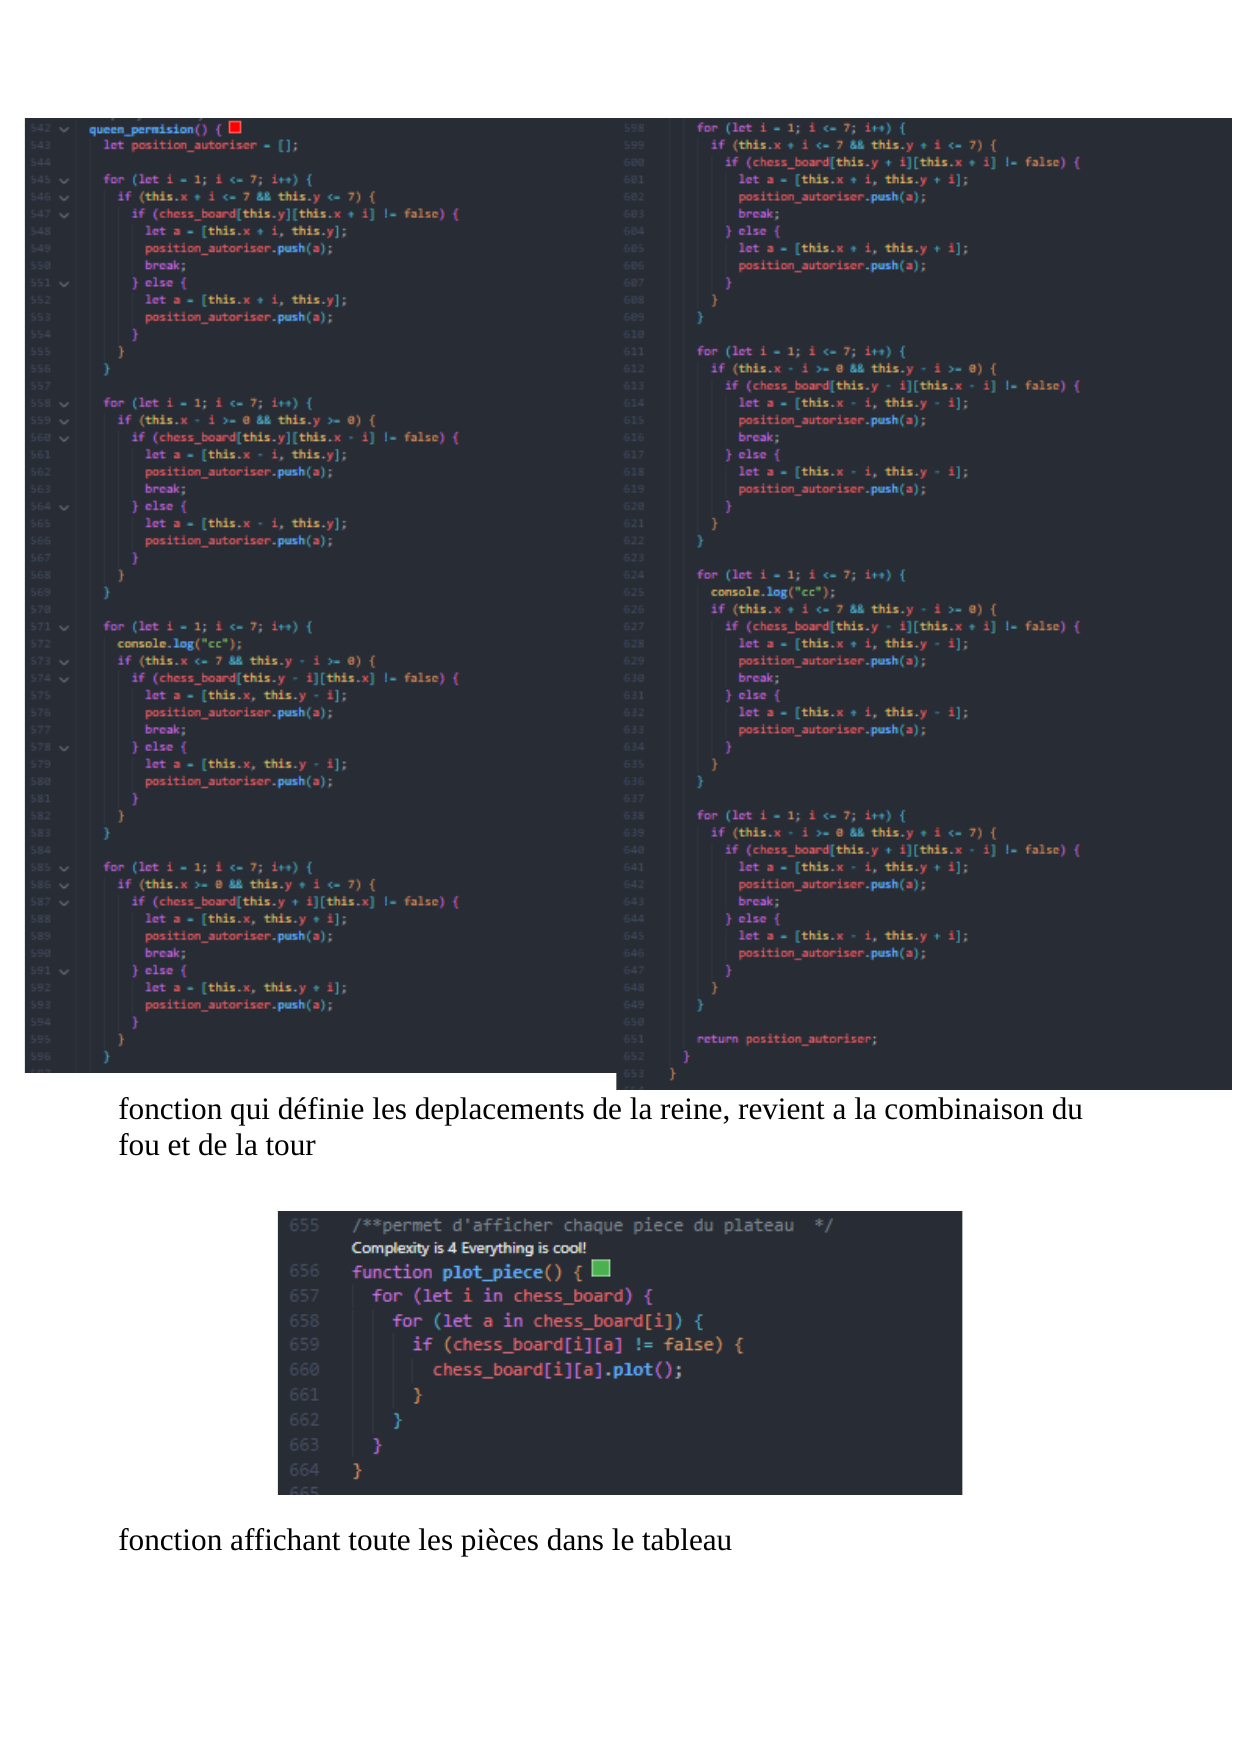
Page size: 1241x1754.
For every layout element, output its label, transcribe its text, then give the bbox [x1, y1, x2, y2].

picture [277, 1211, 963, 1495]
picture [24, 118, 1232, 1090]
text fonction qui définie les deplacements de la reine, revient a la combinaison du fou et de la tour [118, 1073, 1122, 1162]
text fonction affichant toute les pièces dans le tableau [118, 1521, 1122, 1557]
